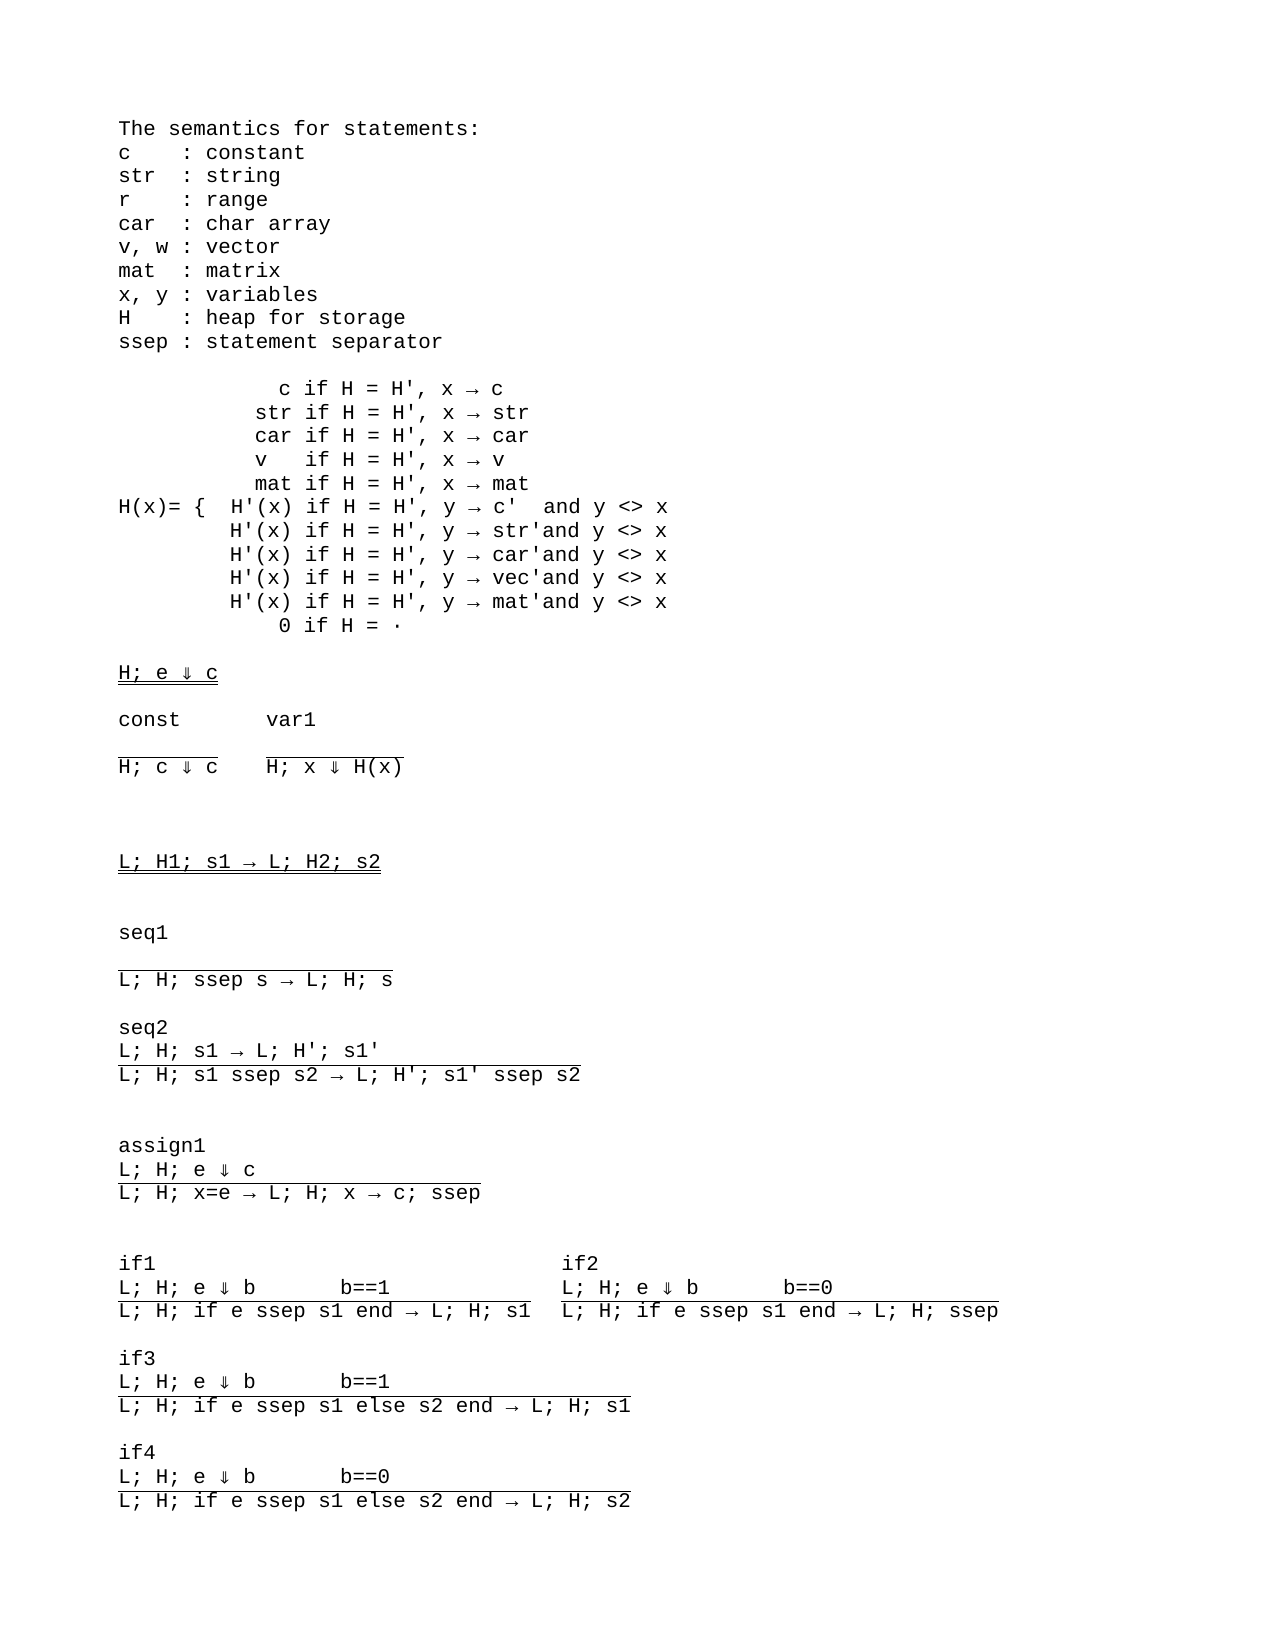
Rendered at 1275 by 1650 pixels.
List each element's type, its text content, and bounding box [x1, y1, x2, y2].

text L; H; if e ssep s1 else s2 end → L; H; s2 [118, 1489, 1157, 1513]
text H(x)= { H′(x) if H = H′, y → c′ and y <> x [118, 496, 1157, 520]
text c if H = H′, x → c [118, 378, 1157, 402]
text L; H1; s1 → L; H2; s2 [118, 851, 1157, 875]
text assign1 [118, 1135, 1157, 1158]
text seq1 [118, 922, 1157, 946]
text str if H = H′, x → str [118, 402, 1157, 426]
text c : constant [118, 142, 1157, 165]
text L; H; if e ssep s1 end → L; H; s1 L; H; if e ssep s1 end → L; H; ssep [118, 1300, 1157, 1324]
text const var1 [118, 709, 1157, 733]
text v, w : vector [118, 236, 1157, 260]
text car if H = H′, x → car [118, 426, 1157, 449]
text L; H; s1 ssep s2 → L; H′; s1′ ssep s2 [118, 1064, 1157, 1088]
text The semantics for statements: [118, 118, 1157, 142]
text if3 [118, 1348, 1157, 1371]
text H′(x) if H = H′, y → car′and y <> x [118, 544, 1157, 567]
text seq2 [118, 1017, 1157, 1040]
text 0 if H = · [118, 615, 1157, 638]
text H : heap for storage [118, 307, 1157, 331]
text H′(x) if H = H′, y → vec′and y <> x [118, 567, 1157, 591]
text L; H; if e ssep s1 else s2 end → L; H; s1 [118, 1395, 1157, 1419]
text L; H; e ⇓ b b==0 [118, 1466, 1157, 1489]
text ssep : statement separator [118, 331, 1157, 354]
text if1 if2 [118, 1253, 1157, 1277]
text L; H; e ⇓ c [118, 1158, 1157, 1182]
text mat : matrix [118, 260, 1157, 284]
text car : char array [118, 213, 1157, 236]
text L; H; s1 → L; H′; s1′ [118, 1040, 1157, 1064]
text H; e ⇓ c [118, 662, 1157, 686]
text str : string [118, 165, 1157, 189]
text v if H = H′, x → v [118, 449, 1157, 473]
text L; H; ssep s → L; H; s [118, 969, 1157, 993]
text x, y : variables [118, 284, 1157, 307]
text L; H; x=e → L; H; x → c; ssep [118, 1182, 1157, 1206]
text H; c ⇓ c H; x ⇓ H(x) [118, 757, 1157, 780]
text L; H; e ⇓ b b==1 L; H; e ⇓ b b==0 [118, 1277, 1157, 1300]
text if4 [118, 1442, 1157, 1466]
text H′(x) if H = H′, y → str′and y <> x [118, 520, 1157, 544]
text L; H; e ⇓ b b==1 [118, 1371, 1157, 1395]
text mat if H = H′, x → mat [118, 473, 1157, 496]
text H′(x) if H = H′, y → mat′and y <> x [118, 591, 1157, 615]
text r : range [118, 189, 1157, 213]
